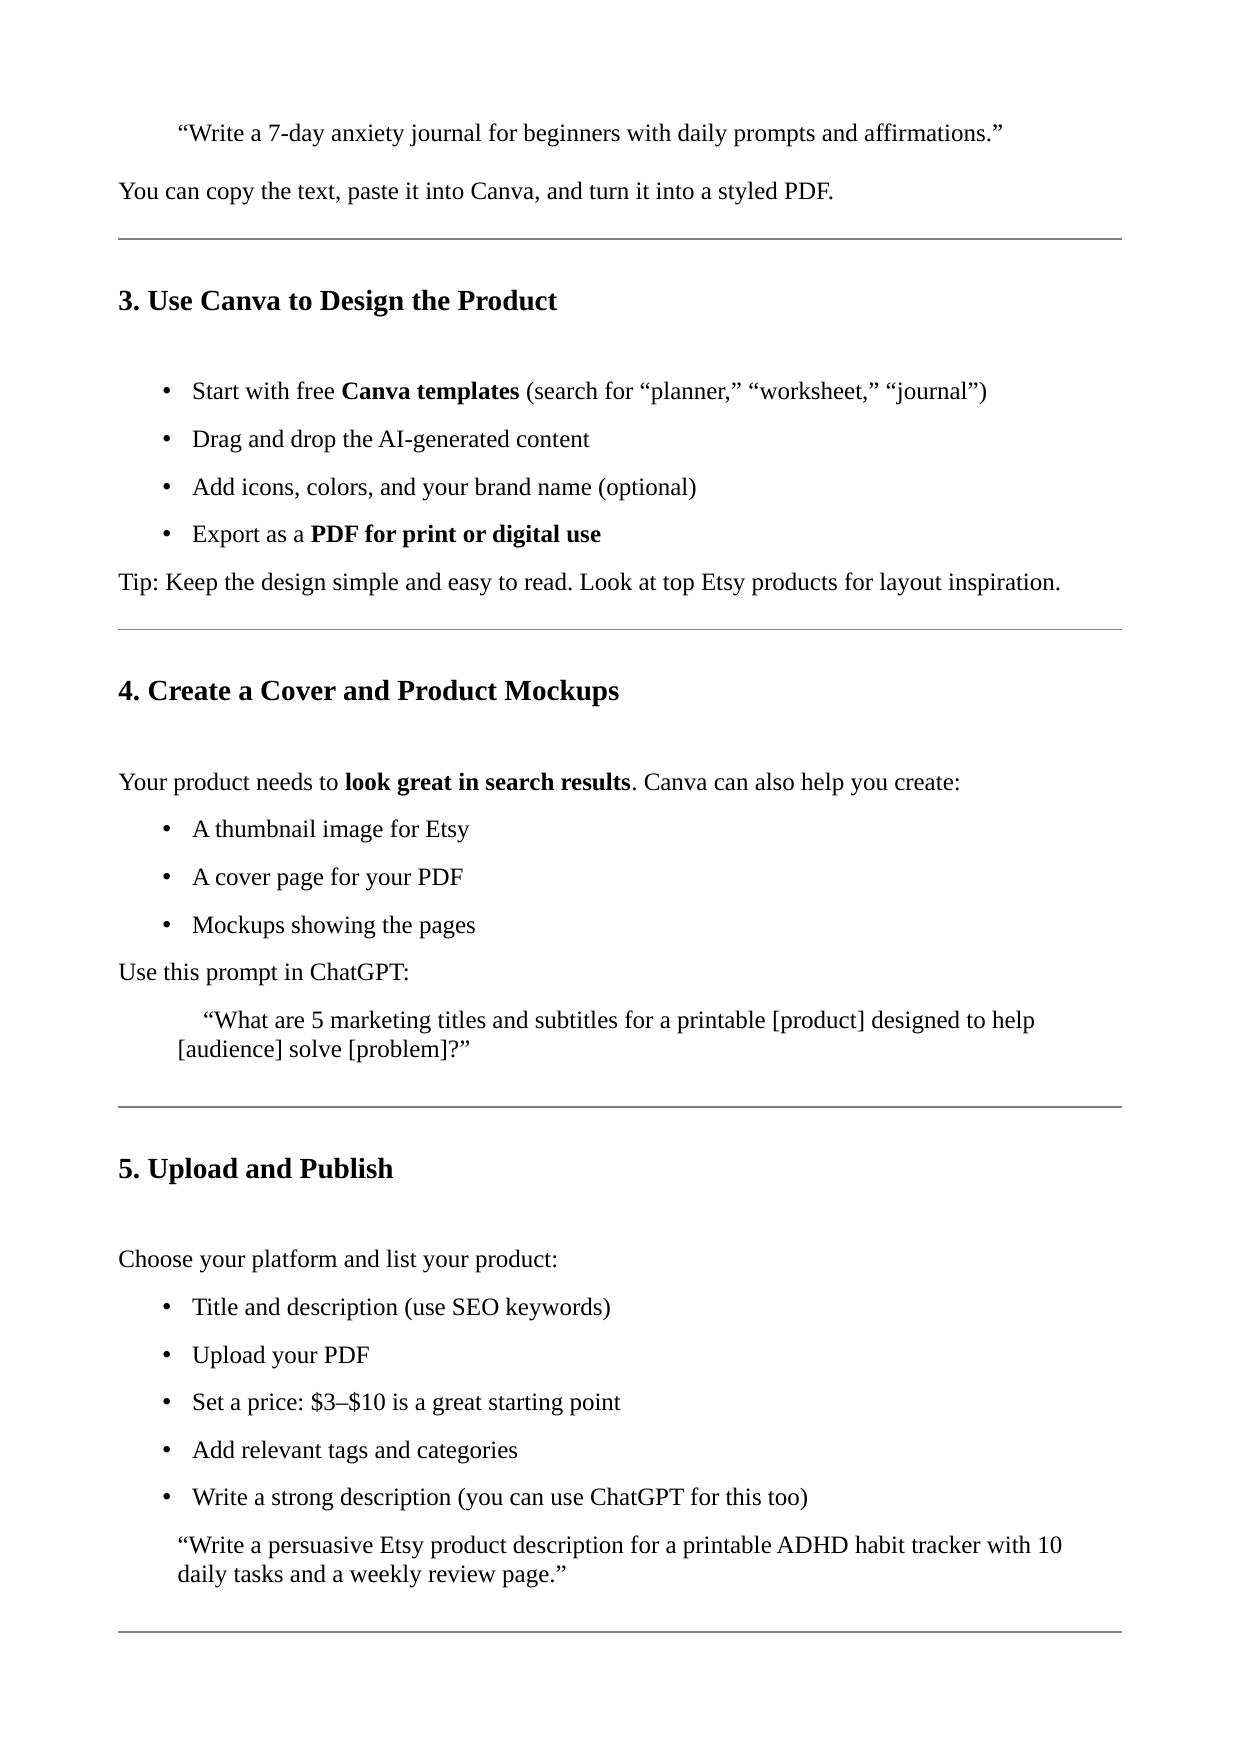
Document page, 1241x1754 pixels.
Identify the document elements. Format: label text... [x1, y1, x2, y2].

subtitle 5. Upload and Publish [118, 1151, 1122, 1184]
text Tip: Keep the design simple and easy to read. Look at top Etsy products for layout inspiration. [118, 567, 1122, 596]
text “Write a 7-day anxiety journal for beginners with daily prompts and affirmations.” [177, 118, 1063, 147]
list Start with free Canva templates (search for “planner,” “worksheet,” “journal”) [162, 376, 1122, 405]
list Set a price: $3–$10 is a great starting point [162, 1387, 1122, 1416]
subtitle 4. Create a Cover and Product Mockups [118, 673, 1122, 707]
list A thumbnail image for Etsy [162, 814, 1122, 843]
subtitle 3. Use Canva to Design the Product [118, 283, 1122, 316]
list Add relevant tags and categories [162, 1435, 1122, 1464]
list Write a strong description (you can use ChatGPT for this too) [162, 1482, 1122, 1511]
list Export as a PDF for print or digital use [162, 519, 1122, 548]
text Your product needs to look great in search results. Canva can also help you create: [118, 767, 1122, 796]
list Add icons, colors, and your brand name (optional) [162, 472, 1122, 500]
list Upload your PDF [162, 1340, 1122, 1368]
text You can copy the text, paste it into Canva, and turn it into a styled PDF. [118, 176, 1122, 205]
text 💬 “What are 5 marketing titles and subtitles for a printable [product] designed to help [audience] solve [problem]?” [177, 1005, 1063, 1062]
text “Write a persuasive Etsy product description for a printable ADHD habit tracker with 10 daily tasks and a weekly review page.” [177, 1530, 1063, 1588]
list Drag and drop the AI-generated content [162, 424, 1122, 453]
text Choose your platform and list your product: [118, 1244, 1122, 1273]
list Title and description (use SEO keywords) [162, 1292, 1122, 1321]
list Mockups showing the pages [162, 910, 1122, 938]
text Use this prompt in ChatGPT: [118, 957, 1122, 986]
list A cover page for your PDF [162, 862, 1122, 891]
